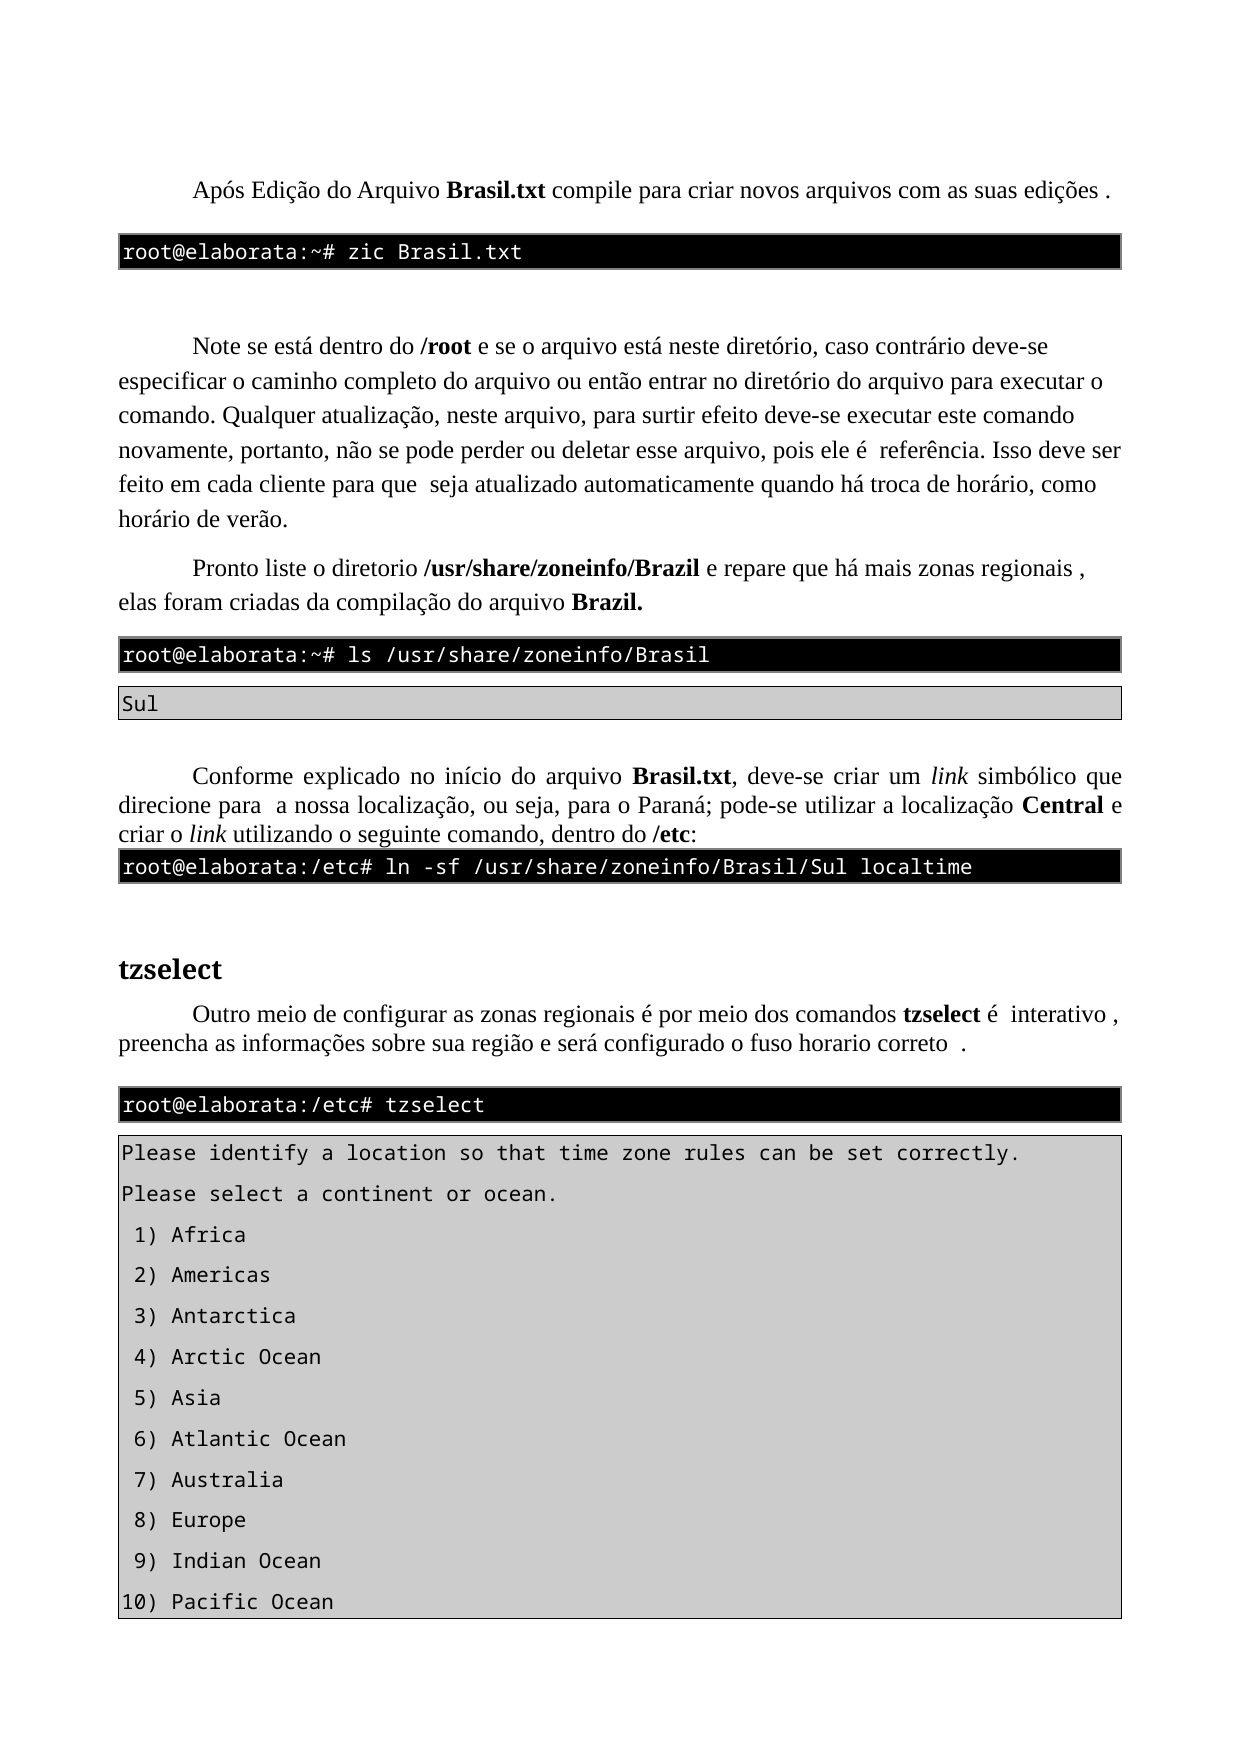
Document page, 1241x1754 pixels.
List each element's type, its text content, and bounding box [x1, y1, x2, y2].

text Conforme explicado no início do arquivo Brasil.txt, deve-se criar um link simbólico que direcione para a nossa localização, ou seja, para o Paraná; pode-se utilizar a localização Central e criar o link utilizando o seguinte comando, dentro do /etc: [118, 761, 1122, 848]
text root@elaborata:/etc# tzselect [120, 1088, 1120, 1121]
text 4) Arctic Ocean [119, 1339, 1121, 1371]
text 8) Europe [119, 1502, 1121, 1534]
text 6) Atlantic Ocean [119, 1421, 1121, 1452]
text 9) Indian Ocean [119, 1543, 1121, 1575]
text root@elaborata:/etc# ln -sf /usr/share/zoneinfo/Brasil/Sul localtime [120, 850, 1120, 882]
text 7) Australia [119, 1462, 1121, 1493]
text 5) Asia [119, 1380, 1121, 1412]
text 2) Americas [119, 1257, 1121, 1289]
subtitle tzselect [118, 950, 1122, 987]
text Please identify a location so that time zone rules can be set correctly. [119, 1136, 1121, 1167]
text 10) Pacific Ocean [119, 1584, 1121, 1618]
text Pronto liste o diretorio /usr/share/zoneinfo/Brazil e repare que há mais zonas regionais , elas foram criadas da compilação do arquivo Brazil. [118, 553, 1122, 616]
text Outro meio de configurar as zonas regionais é por meio dos comandos tzselect é interativo , preencha as informações sobre sua região e será configurado o fuso horario correto . [118, 999, 1122, 1057]
text 3) Antarctica [119, 1298, 1121, 1330]
text Sul [119, 687, 1121, 719]
text Note se está dentro do /root e se o arquivo está neste diretório, caso contrário deve-se especificar o caminho completo do arquivo ou então entrar no diretório do arquivo para executar o comando. Qualquer atualização, neste arquivo, para surtir efeito deve-se executar este comando novamente, portanto, não se pode perder ou deletar esse arquivo, pois ele é referência. Isso deve ser feito em cada cliente para que seja atualizado automaticamente quando há troca de horário, como horário de verão. [118, 331, 1122, 532]
text Please select a continent or ocean. [119, 1176, 1121, 1207]
text Após Edição do Arquivo Brasil.txt compile para criar novos arquivos com as suas edições . [118, 176, 1122, 204]
text 1) Africa [119, 1217, 1121, 1248]
text root@elaborata:~# ls /usr/share/zoneinfo/Brasil [120, 639, 1120, 671]
text root@elaborata:~# zic Brasil.txt [120, 235, 1120, 268]
